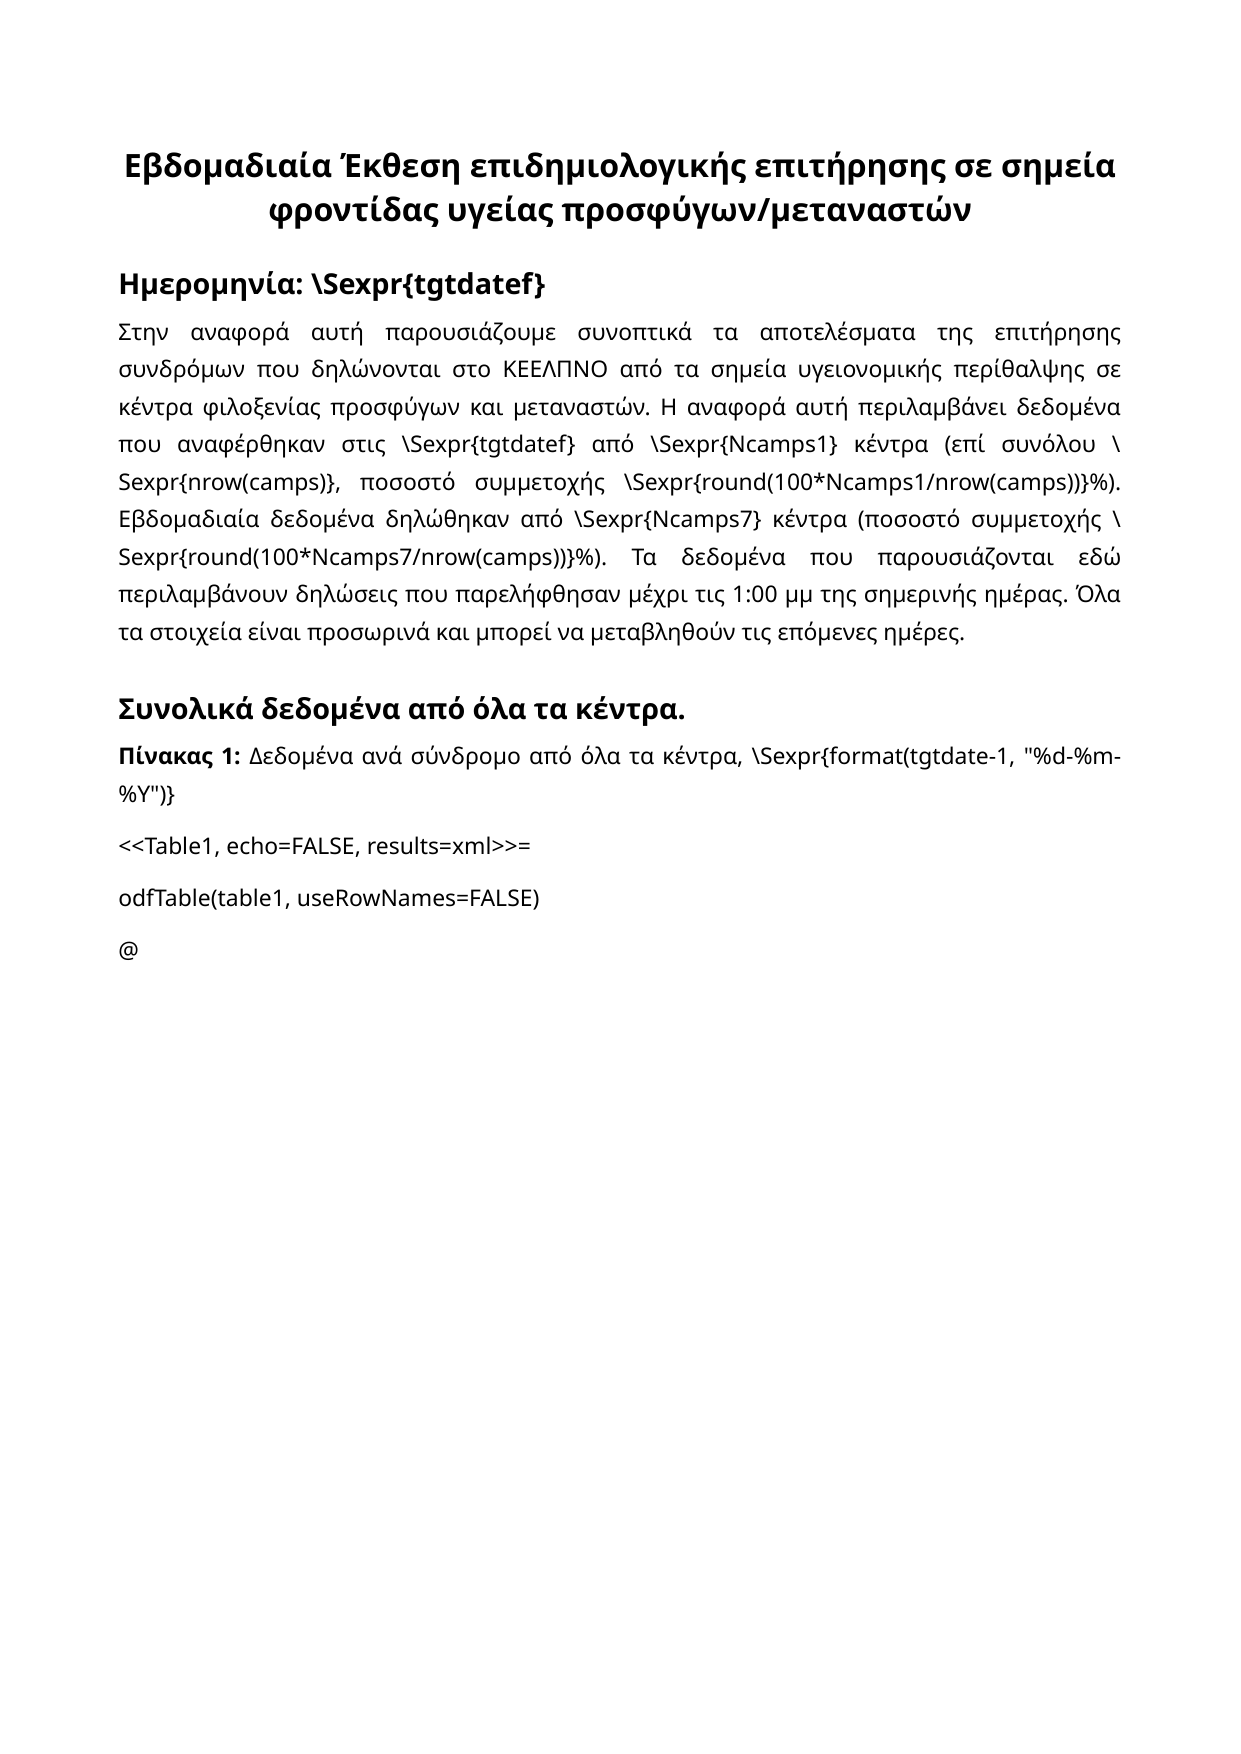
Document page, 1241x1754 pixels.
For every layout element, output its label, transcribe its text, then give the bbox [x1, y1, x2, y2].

text <<Table1, echo=FALSE, results=xml>>= [118, 829, 1122, 861]
text odfTable(table1, useRowNames=FALSE) [118, 882, 1122, 913]
subtitle Ημερομηνία: \Sexpr{tgtdatef} [118, 264, 1122, 303]
subtitle Εβδομαδιαία Έκθεση επιδημιολογικής επιτήρησης σε σημεία φροντίδας υγείας προσφύγων/μεταναστών [118, 143, 1122, 231]
text @ [118, 934, 1122, 965]
text Στην αναφορά αυτή παρουσιάζουμε συνοπτικά τα αποτελέσματα της επιτήρησης συνδρόμων που δηλώνονται στο ΚΕΕΛΠΝΟ από τα σημεία υγειονομικής περίθαλψης σε κέντρα φιλοξενίας προσφύγων και μεταναστών. Η αναφορά αυτή περιλαμβάνει δεδομένα που αναφέρθηκαν στις \Sexpr{tgtdatef} από \Sexpr{Ncamps1} κέντρα (επί συνόλου \Sexpr{nrow(camps)}, ποσοστό συμμετοχής \Sexpr{round(100*Ncamps1/nrow(camps))}%). Εβδομαδιαία δεδομένα δηλώθηκαν από \Sexpr{Ncamps7} κέντρα (ποσοστό συμμετοχής \Sexpr{round(100*Ncamps7/nrow(camps))}%). Τα δεδομένα που παρουσιάζονται εδώ περιλαμβάνουν δηλώσεις που παρελήφθησαν μέχρι τις 1:00 μμ της σημερινής ημέρας. Όλα τα στοιχεία είναι προσωρινά και μπορεί να μεταβληθούν τις επόμενες ημέρες. [118, 316, 1122, 647]
text Πίνακας 1: Δεδομένα ανά σύνδρομο από όλα τα κέντρα, \Sexpr{format(tgtdate-1, "%d-%m-%Y")} [118, 740, 1122, 809]
subtitle Συνολικά δεδομένα από όλα τα κέντρα. [118, 688, 1122, 727]
